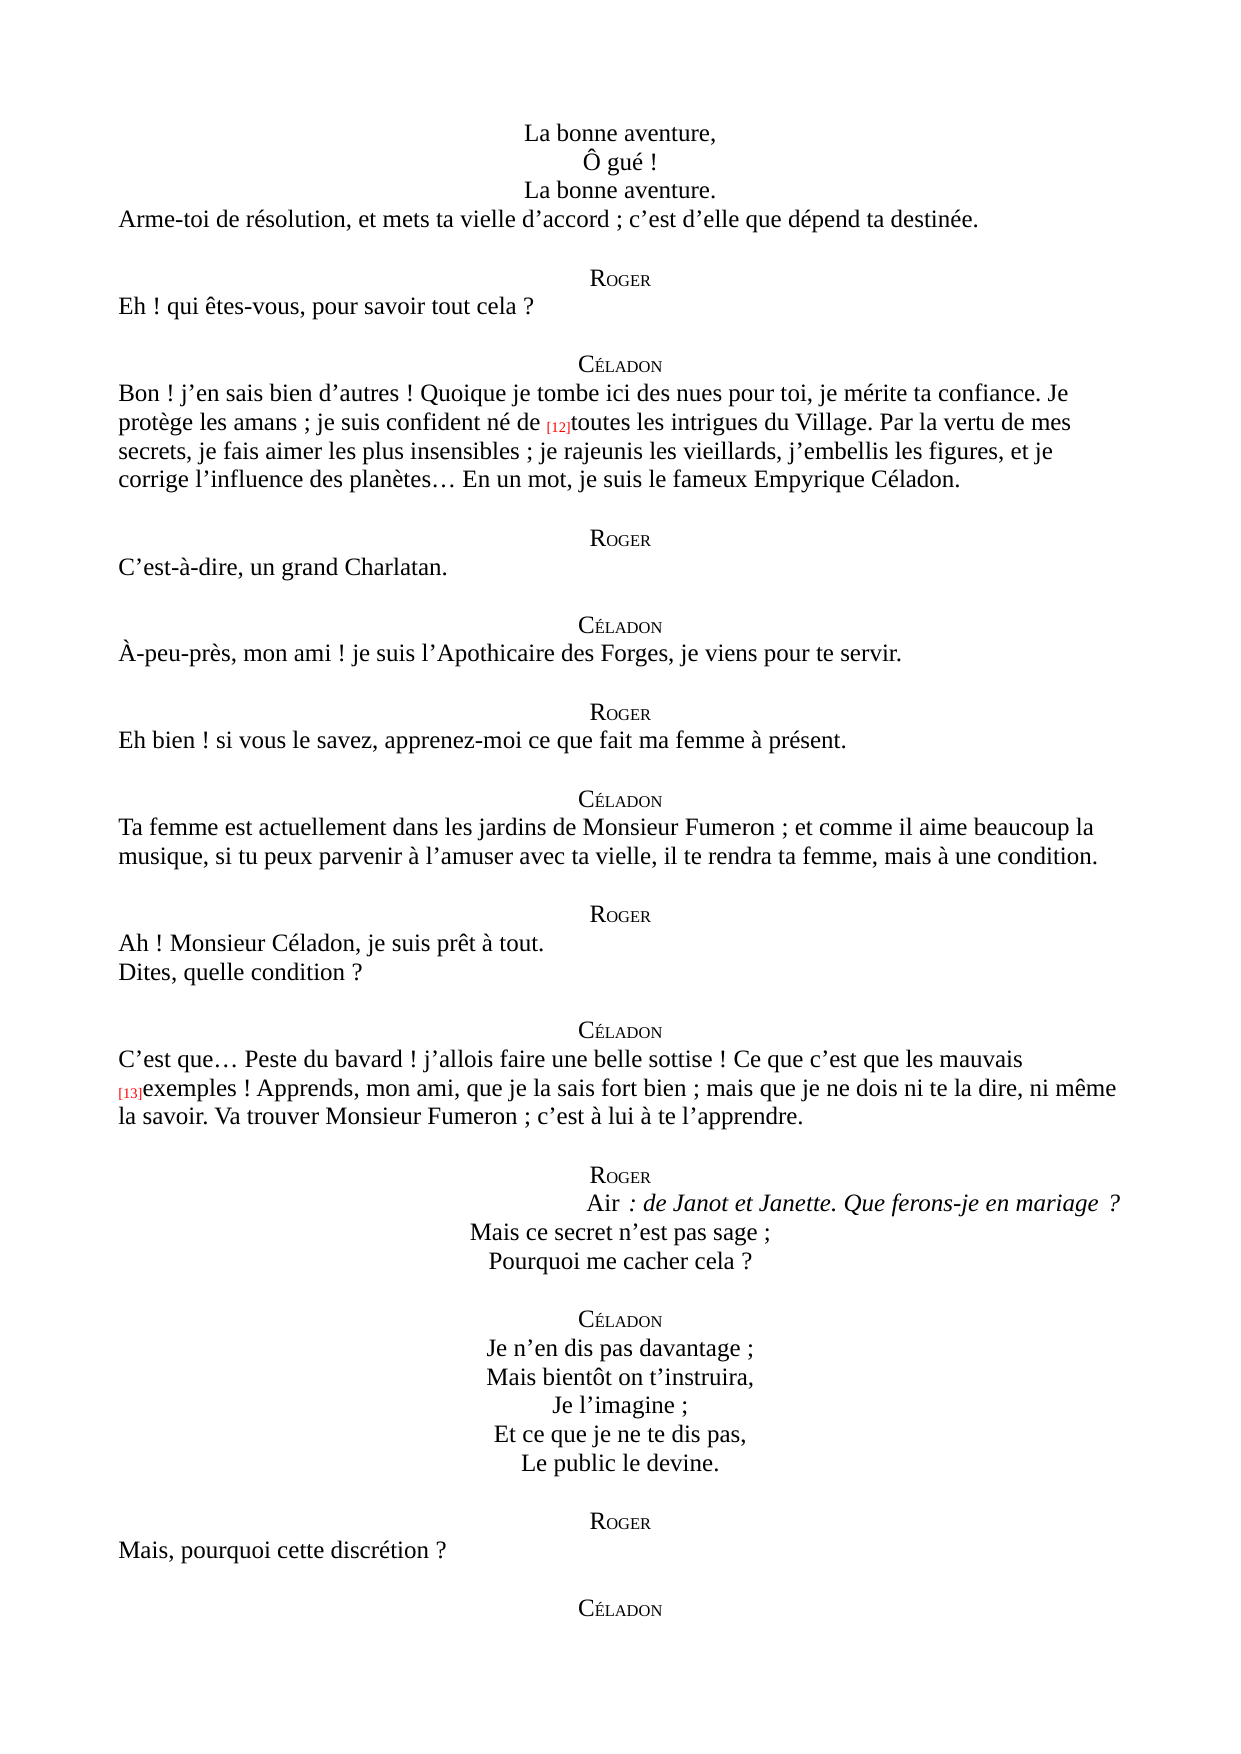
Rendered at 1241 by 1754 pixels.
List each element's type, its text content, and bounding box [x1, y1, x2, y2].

text Céladon [118, 784, 1122, 812]
text Arme-toi de résolution, et mets ta vielle d’accord ; c’est d’elle que dépend ta destinée. [118, 204, 1122, 233]
text Roger [118, 1506, 1122, 1535]
text C’est que… Peste du bavard ! j’allois faire une belle sottise ! Ce que c’est que les mauvais [13]exemples ! Apprends, mon ami, que je la sais fort bien ; mais que je ne dois ni te la dire, ni même la savoir. Va trouver Monsieur Fumeron ; c’est à lui à te l’apprendre. [118, 1044, 1122, 1130]
text Mais ce secret n’est pas sage ; [118, 1217, 1122, 1246]
text Eh bien ! si vous le savez, apprenez-moi ce que fait ma femme à présent. [118, 726, 1122, 754]
text Ô gué ! [118, 147, 1122, 176]
text Mais, pourquoi cette discrétion ? [118, 1535, 1122, 1564]
text La bonne aventure. [118, 176, 1122, 204]
text Pourquoi me cacher cela ? [118, 1246, 1122, 1275]
text Bon ! j’en sais bien d’autres ! Quoique je tombe ici des nues pour toi, je mérite ta confiance. Je protège les amans ; je suis confident né de [12]toutes les intrigues du Village. Par la vertu de mes secrets, je fais aimer les plus insensibles ; je rajeunis les vieillards, j’embellis les figures, et je corrige l’influence des planètes… En un mot, je suis le fameux Empyrique Céladon. [118, 378, 1122, 493]
text Céladon [118, 610, 1122, 638]
text Roger [118, 697, 1122, 726]
text Roger [118, 899, 1122, 928]
text À-peu-près, mon ami ! je suis l’Apothicaire des Forges, je viens pour te servir. [118, 638, 1122, 667]
text Céladon [118, 349, 1122, 378]
text Et ce que je ne te dis pas, [118, 1419, 1122, 1448]
text Céladon [118, 1304, 1122, 1333]
text Le public le devine. [118, 1448, 1122, 1477]
text Ta femme est actuellement dans les jardins de Monsieur Fumeron ; et comme il aime beaucoup la musique, si tu peux parvenir à l’amuser avec ta vielle, il te rendra ta femme, mais à une condition. [118, 812, 1122, 870]
text Ah ! Monsieur Céladon, je suis prêt à tout. [118, 928, 1122, 957]
text Eh ! qui êtes-vous, pour savoir tout cela ? [118, 291, 1122, 320]
text Céladon [118, 1593, 1122, 1622]
text Je n’en dis pas davantage ; [118, 1333, 1122, 1362]
text Air : de Janot et Janette. Que ferons-je en mariage ? [118, 1188, 1122, 1217]
text C’est-à-dire, un grand Charlatan. [118, 552, 1122, 580]
text Je l’imagine ; [118, 1390, 1122, 1419]
text Céladon [118, 1015, 1122, 1044]
text Roger [118, 1160, 1122, 1188]
text La bonne aventure, [118, 118, 1122, 147]
text Roger [118, 523, 1122, 552]
text Mais bientôt on t’instruira, [118, 1362, 1122, 1390]
text Dites, quelle condition ? [118, 957, 1122, 986]
text Roger [118, 263, 1122, 291]
